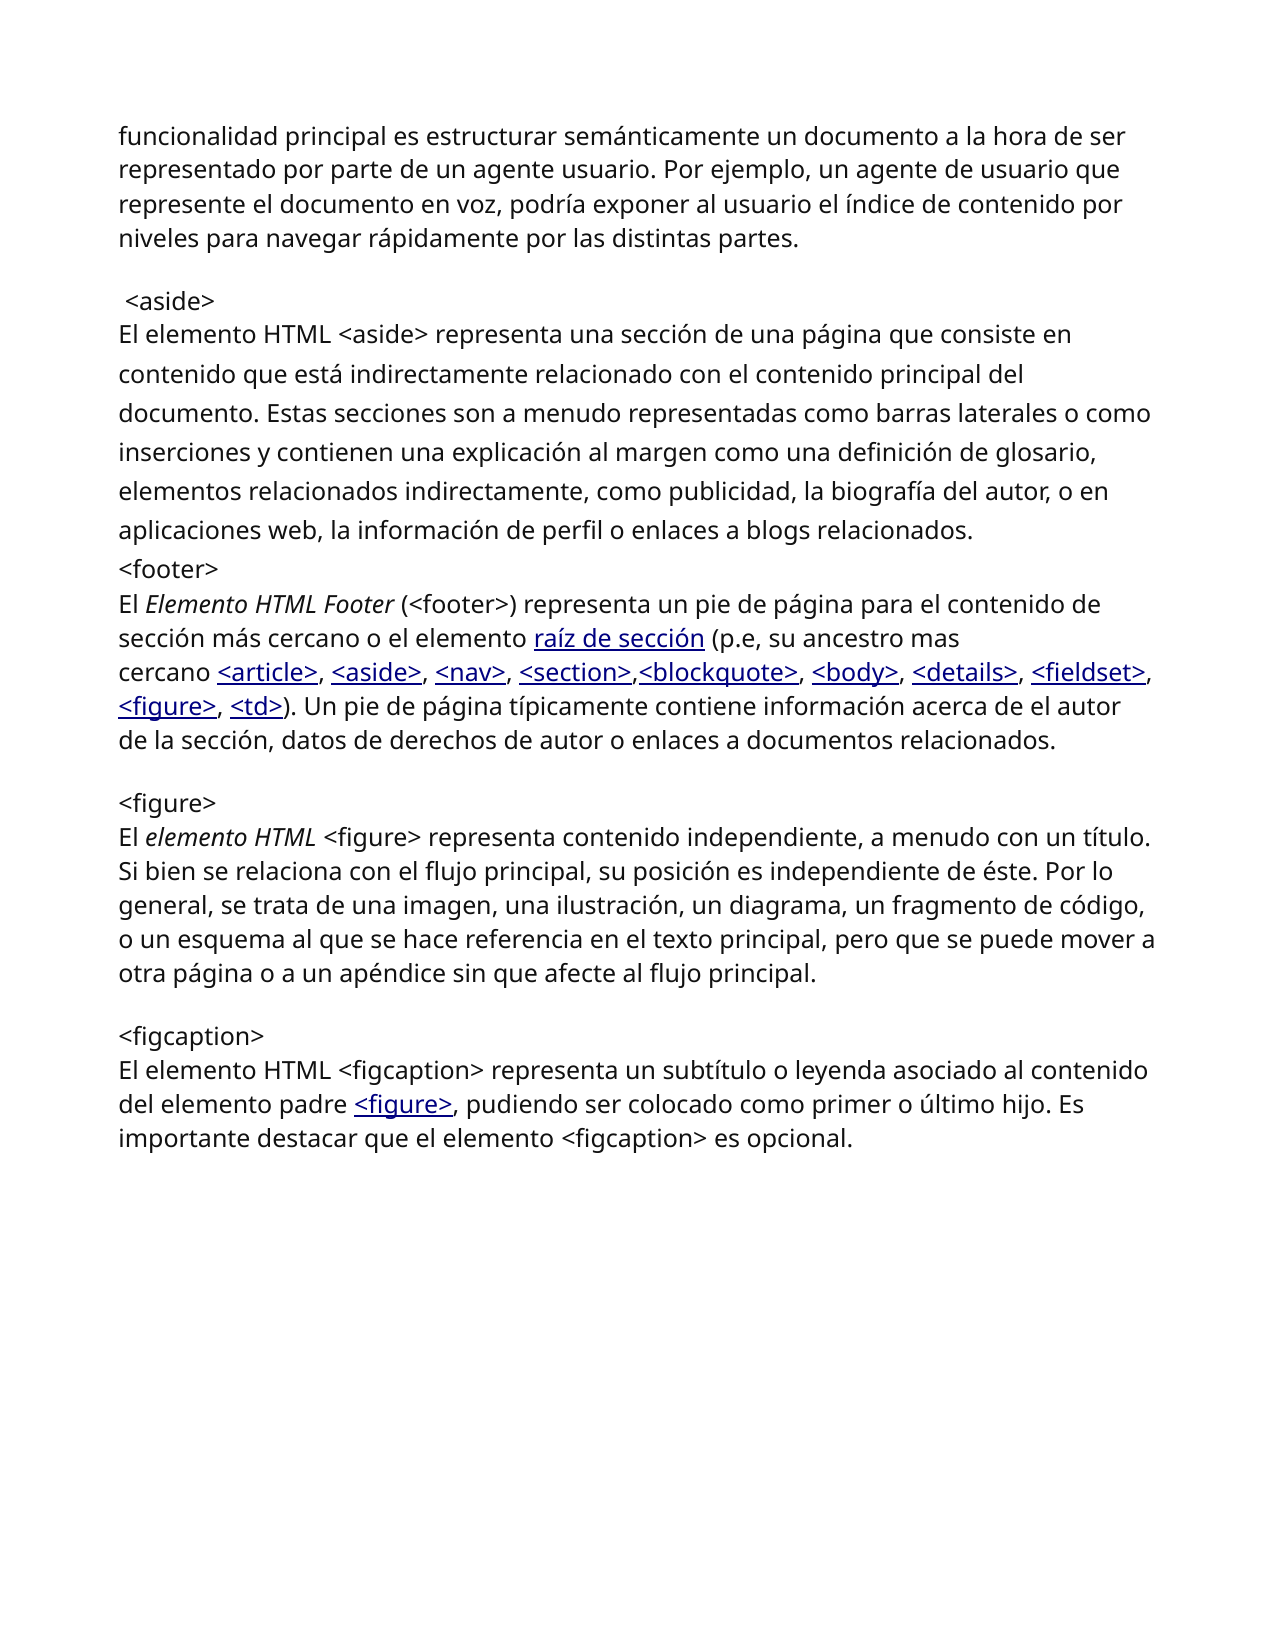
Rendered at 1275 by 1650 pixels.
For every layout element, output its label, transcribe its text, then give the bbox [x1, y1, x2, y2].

text El elemento HTML <figcaption> representa un subtítulo o leyenda asociado al contenido del elemento padre <figure>, pudiendo ser colocado como primer o último hijo. Es importante destacar que el elemento <figcaption> es opcional. [118, 1052, 1157, 1155]
text El elemento HTML <figure> representa contenido independiente, a menudo con un título. Si bien se relaciona con el flujo principal, su posición es independiente de éste. Por lo general, se trata de una imagen, una ilustración, un diagrama, un fragmento de código, o un esquema al que se hace referencia en el texto principal, pero que se puede mover a otra página o a un apéndice sin que afecte al flujo principal. [118, 819, 1157, 990]
text funcionalidad principal es estructurar semánticamente un documento a la hora de ser representado por parte de un agente usuario. Por ejemplo, un agente de usuario que represente el documento en voz, podría exponer al usuario el índice de contenido por niveles para navegar rápidamente por las distintas partes. [118, 118, 1157, 254]
text El elemento HTML <aside> representa una sección de una página que consiste en contenido que está indirectamente relacionado con el contenido principal del documento. Estas secciones son a menudo representadas como barras laterales o como inserciones y contienen una explicación al margen como una definición de glosario, elementos relacionados indirectamente, como publicidad, la biografía del autor, o en aplicaciones web, la información de perfil o enlaces a blogs relacionados. [118, 317, 1157, 547]
text <footer> [118, 552, 1157, 586]
text <figure> [118, 785, 1157, 819]
text <figcaption> [118, 1018, 1157, 1052]
text El Elemento HTML Footer (<footer>) representa un pie de página para el contenido de sección más cercano o el elemento raíz de sección (p.e, su ancestro mas cercano <article>, <aside>, <nav>, <section>,<blockquote>, <body>, <details>, <fieldset>, <figure>, <td>). Un pie de página típicamente contiene información acerca de el autor de la sección, datos de derechos de autor o enlaces a documentos relacionados. [118, 586, 1157, 757]
text <aside> [118, 283, 1157, 317]
